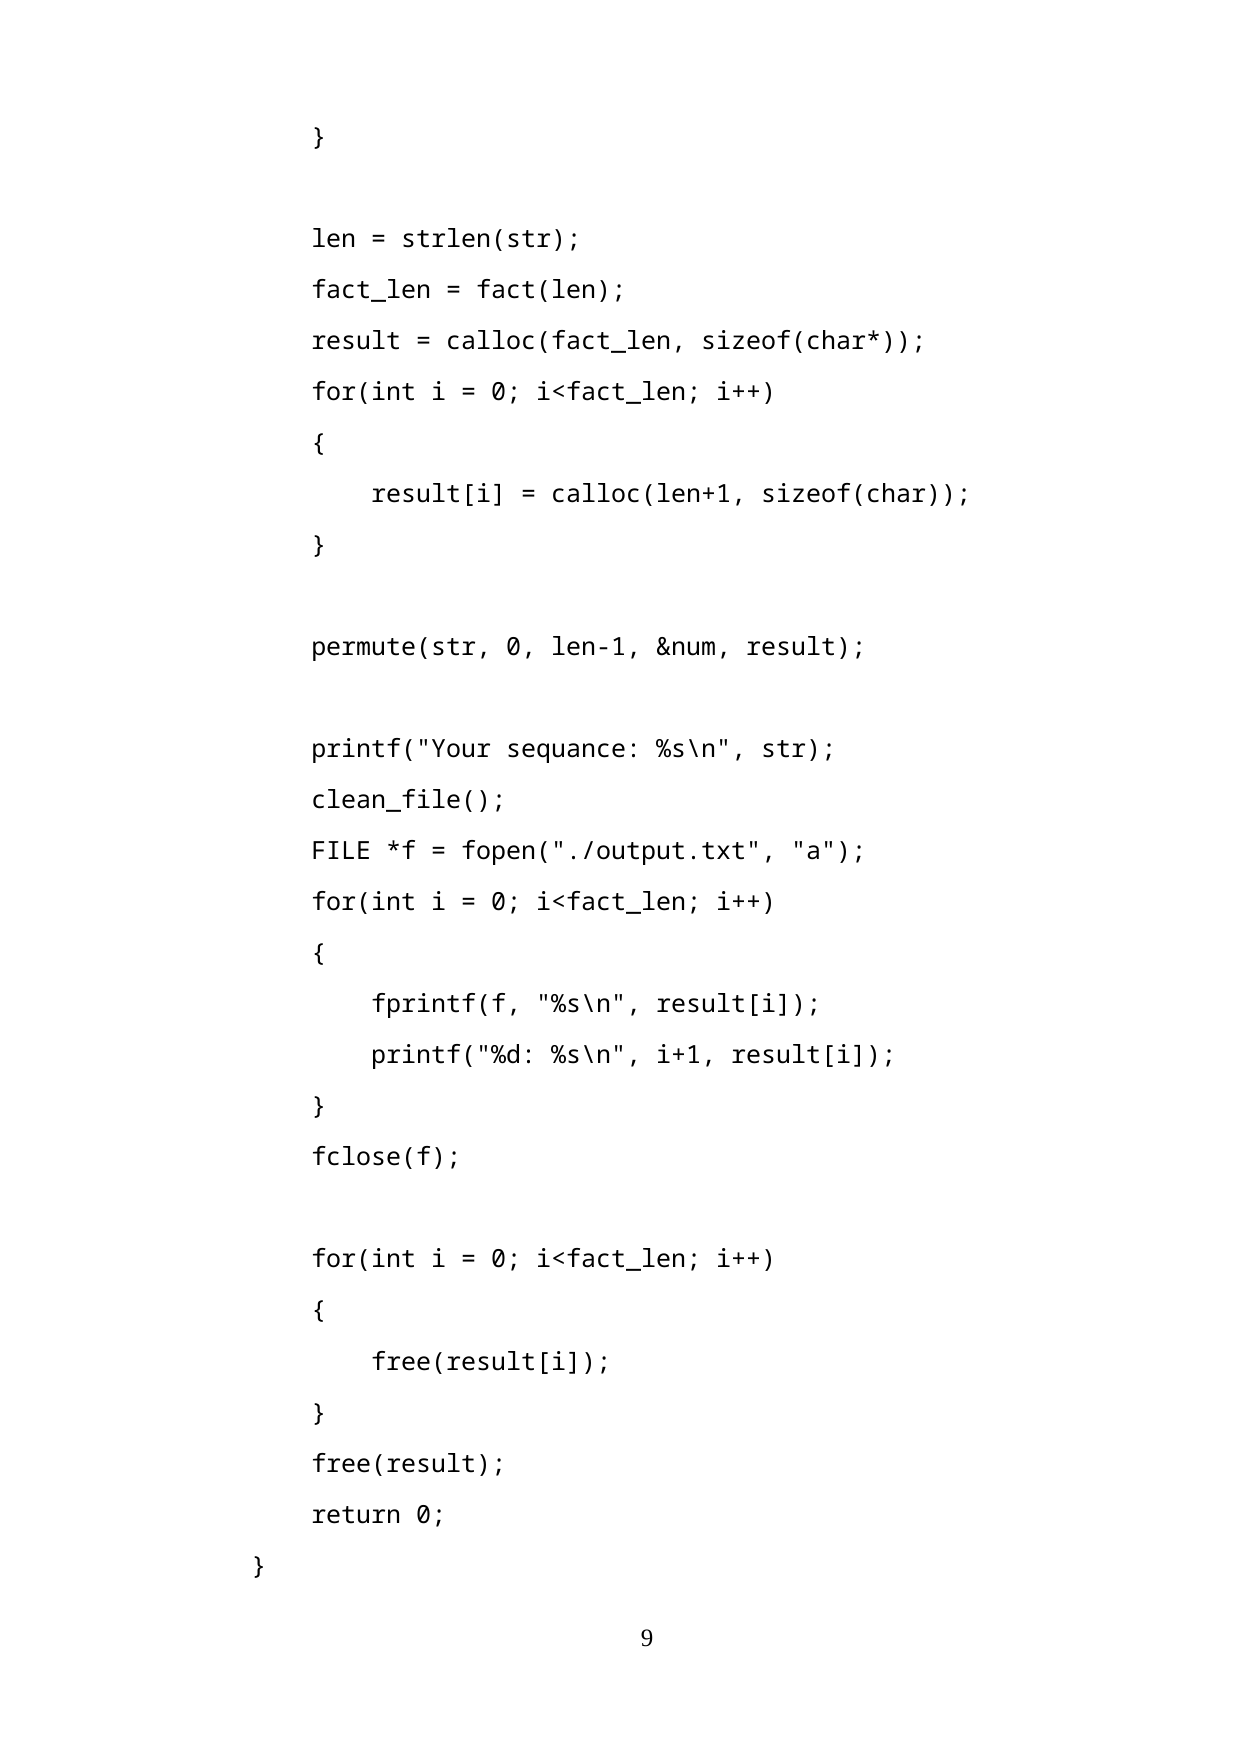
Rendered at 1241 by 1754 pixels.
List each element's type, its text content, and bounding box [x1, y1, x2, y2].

text fact_len = fact(len); [177, 271, 1116, 305]
text { [177, 1292, 1116, 1326]
text } [177, 1088, 1116, 1122]
text printf("Your sequance: %s\n", str); [177, 731, 1116, 765]
text } [177, 526, 1116, 561]
text clean_file(); [177, 782, 1116, 816]
text result[i] = calloc(len+1, sizeof(char)); [177, 475, 1116, 509]
text for(int i = 0; i<fact_len; i++) [177, 373, 1116, 407]
text } [177, 118, 1116, 152]
text fclose(f); [177, 1139, 1116, 1173]
text } [177, 1547, 1116, 1581]
text printf("%d: %s\n", i+1, result[i]); [177, 1037, 1116, 1071]
text } [177, 1394, 1116, 1428]
text return 0; [177, 1496, 1116, 1530]
text result = calloc(fact_len, sizeof(char*)); [177, 322, 1116, 356]
text fprintf(f, "%s\n", result[i]); [177, 986, 1116, 1020]
text { [177, 424, 1116, 458]
text free(result[i]); [177, 1343, 1116, 1377]
text for(int i = 0; i<fact_len; i++) [177, 884, 1116, 918]
text free(result); [177, 1445, 1116, 1479]
text permute(str, 0, len-1, &num, result); [177, 628, 1116, 663]
text for(int i = 0; i<fact_len; i++) [177, 1241, 1116, 1275]
text len = strlen(str); [177, 220, 1116, 254]
text { [177, 935, 1116, 969]
text FILE *f = fopen("./output.txt", "a"); [177, 833, 1116, 867]
